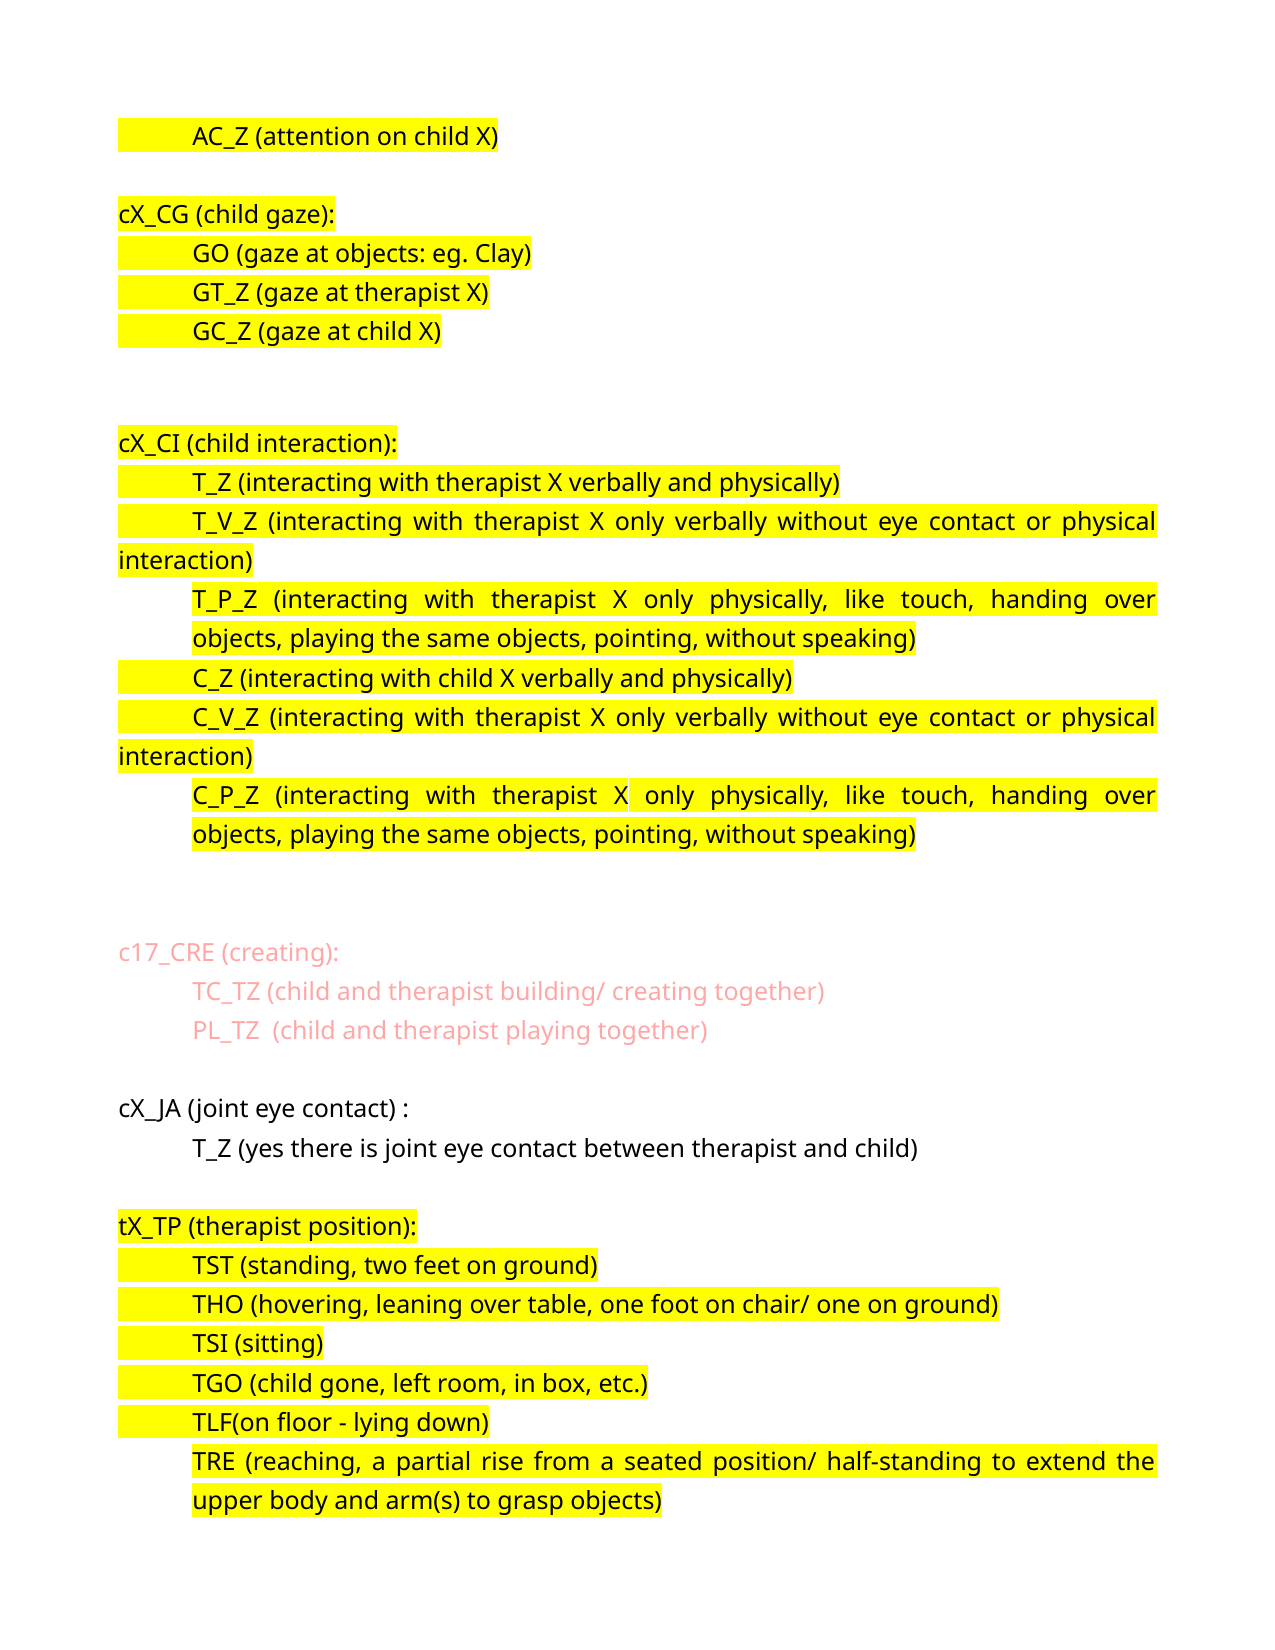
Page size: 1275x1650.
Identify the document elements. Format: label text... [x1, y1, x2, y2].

text GT_Z (gaze at therapist X) [118, 275, 1157, 309]
text TSI (sitting) [118, 1326, 1157, 1360]
text GC_Z (gaze at child X) [118, 314, 1157, 348]
text cX_CG (child gaze): [118, 196, 1157, 231]
text c17_CRE (creating): [118, 934, 1157, 968]
text GO (gaze at objects: eg. Clay) [118, 236, 1157, 270]
text TGO (child gone, left room, in box, etc.) [118, 1365, 1157, 1399]
text THO (hovering, leaning over table, one foot on chair/ one on ground) [118, 1287, 1157, 1321]
text T_Z (interacting with therapist X verbally and physically) [118, 464, 1157, 498]
text T_V_Z (interacting with therapist X only verbally without eye contact or physical interaction) [118, 504, 1157, 577]
text C_V_Z (interacting with therapist X only verbally without eye contact or physical interaction) [118, 699, 1157, 773]
text tX_TP (therapist position): [118, 1209, 1157, 1243]
text C_P_Z (interacting with therapist X only physically, like touch, handing over objects, playing the same objects, pointing, without speaking) [192, 778, 1157, 851]
text cX_JA (joint eye contact) : [118, 1091, 1157, 1125]
text PL_TZ (child and therapist playing together) [118, 1013, 1157, 1047]
text AC_Z (attention on child X) [118, 118, 1157, 152]
text TST (standing, two feet on ground) [118, 1248, 1157, 1282]
text TLF(on floor - lying down) [118, 1404, 1157, 1438]
text TRE (reaching, a partial rise from a seated position/ half-standing to extend the upper body and arm(s) to grasp objects) [192, 1444, 1157, 1517]
text C_Z (interacting with child X verbally and physically) [118, 660, 1157, 694]
text T_P_Z (interacting with therapist X only physically, like touch, handing over objects, playing the same objects, pointing, without speaking) [192, 582, 1157, 655]
text cX_CI (child interaction): [118, 425, 1157, 459]
text TC_TZ (child and therapist building/ creating together) [118, 974, 1157, 1008]
text T_Z (yes there is joint eye contact between therapist and child) [118, 1130, 1157, 1164]
